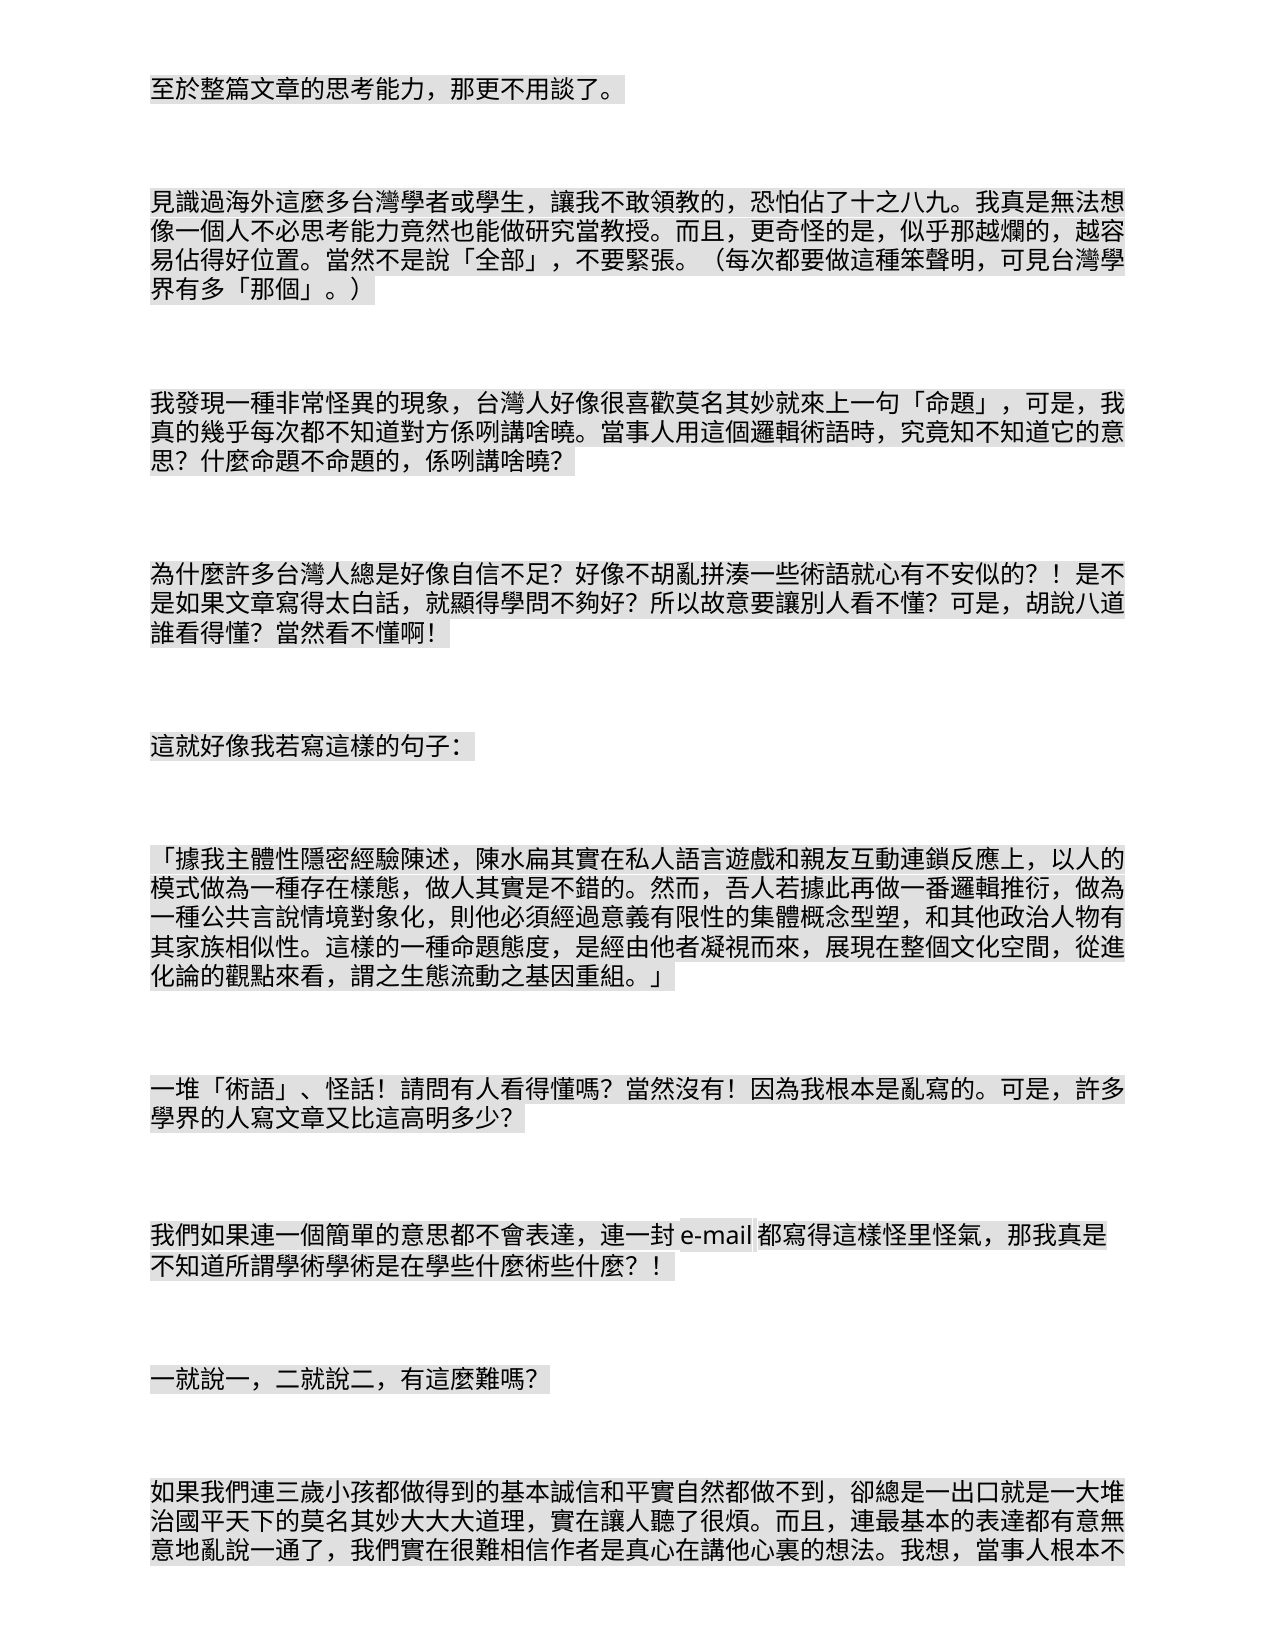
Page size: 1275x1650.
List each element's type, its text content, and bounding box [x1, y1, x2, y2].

text 我們如果連一個簡單的意思都不會表達，連一封e-mail都寫得這樣怪里怪氣，那我真是不知道所謂學術學術是在學些什麼術些什麼？！ [150, 1218, 1125, 1281]
text 如果我們連三歲小孩都做得到的基本誠信和平實自然都做不到，卻總是一出口就是一大堆治國平天下的莫名其妙大大大道理，實在讓人聽了很煩。而且，連最基本的表達都有意無意地亂說一通了，我們實在很難相信作者是真心在講他心裏的想法。我想，當事人根本不 [150, 1478, 1125, 1566]
text 一就說一，二就說二，有這麼難嗎？ [150, 1365, 1125, 1394]
text 至於整篇文章的思考能力，那更不用談了。 [150, 75, 1125, 104]
text 見識過海外這麼多台灣學者或學生，讓我不敢領教的，恐怕佔了十之八九。我真是無法想像一個人不必思考能力竟然也能做研究當教授。而且，更奇怪的是，似乎那越爛的，越容易佔得好位置。當然不是說「全部」，不要緊張。（每次都要做這種笨聲明，可見台灣學界有多「那個」。） [150, 188, 1125, 305]
text 「據我主體性隱密經驗陳述，陳水扁其實在私人語言遊戲和親友互動連鎖反應上，以人的模式做為一種存在樣態，做人其實是不錯的。然而，吾人若據此再做一番邏輯推衍，做為一種公共言說情境對象化，則他必須經過意義有限性的集體概念型塑，和其他政治人物有其家族相似性。這樣的一種命題態度，是經由他者凝視而來，展現在整個文化空間，從進化論的觀點來看，謂之生態流動之基因重組。」 [150, 845, 1125, 991]
text 這就好像我若寫這樣的句子： [150, 732, 1125, 761]
text 一堆「術語」、怪話！請問有人看得懂嗎？當然沒有！因為我根本是亂寫的。可是，許多學界的人寫文章又比這高明多少？ [150, 1075, 1125, 1133]
text 為什麼許多台灣人總是好像自信不足？好像不胡亂拼湊一些術語就心有不安似的？！是不是如果文章寫得太白話，就顯得學問不夠好？所以故意要讓別人看不懂？可是，胡說八道誰看得懂？當然看不懂啊！ [150, 561, 1125, 648]
text 我發現一種非常怪異的現象，台灣人好像很喜歡莫名其妙就來上一句「命題」，可是，我真的幾乎每次都不知道對方係咧講啥曉。當事人用這個邏輯術語時，究竟知不知道它的意思？什麼命題不命題的，係咧講啥曉？ [150, 389, 1125, 476]
